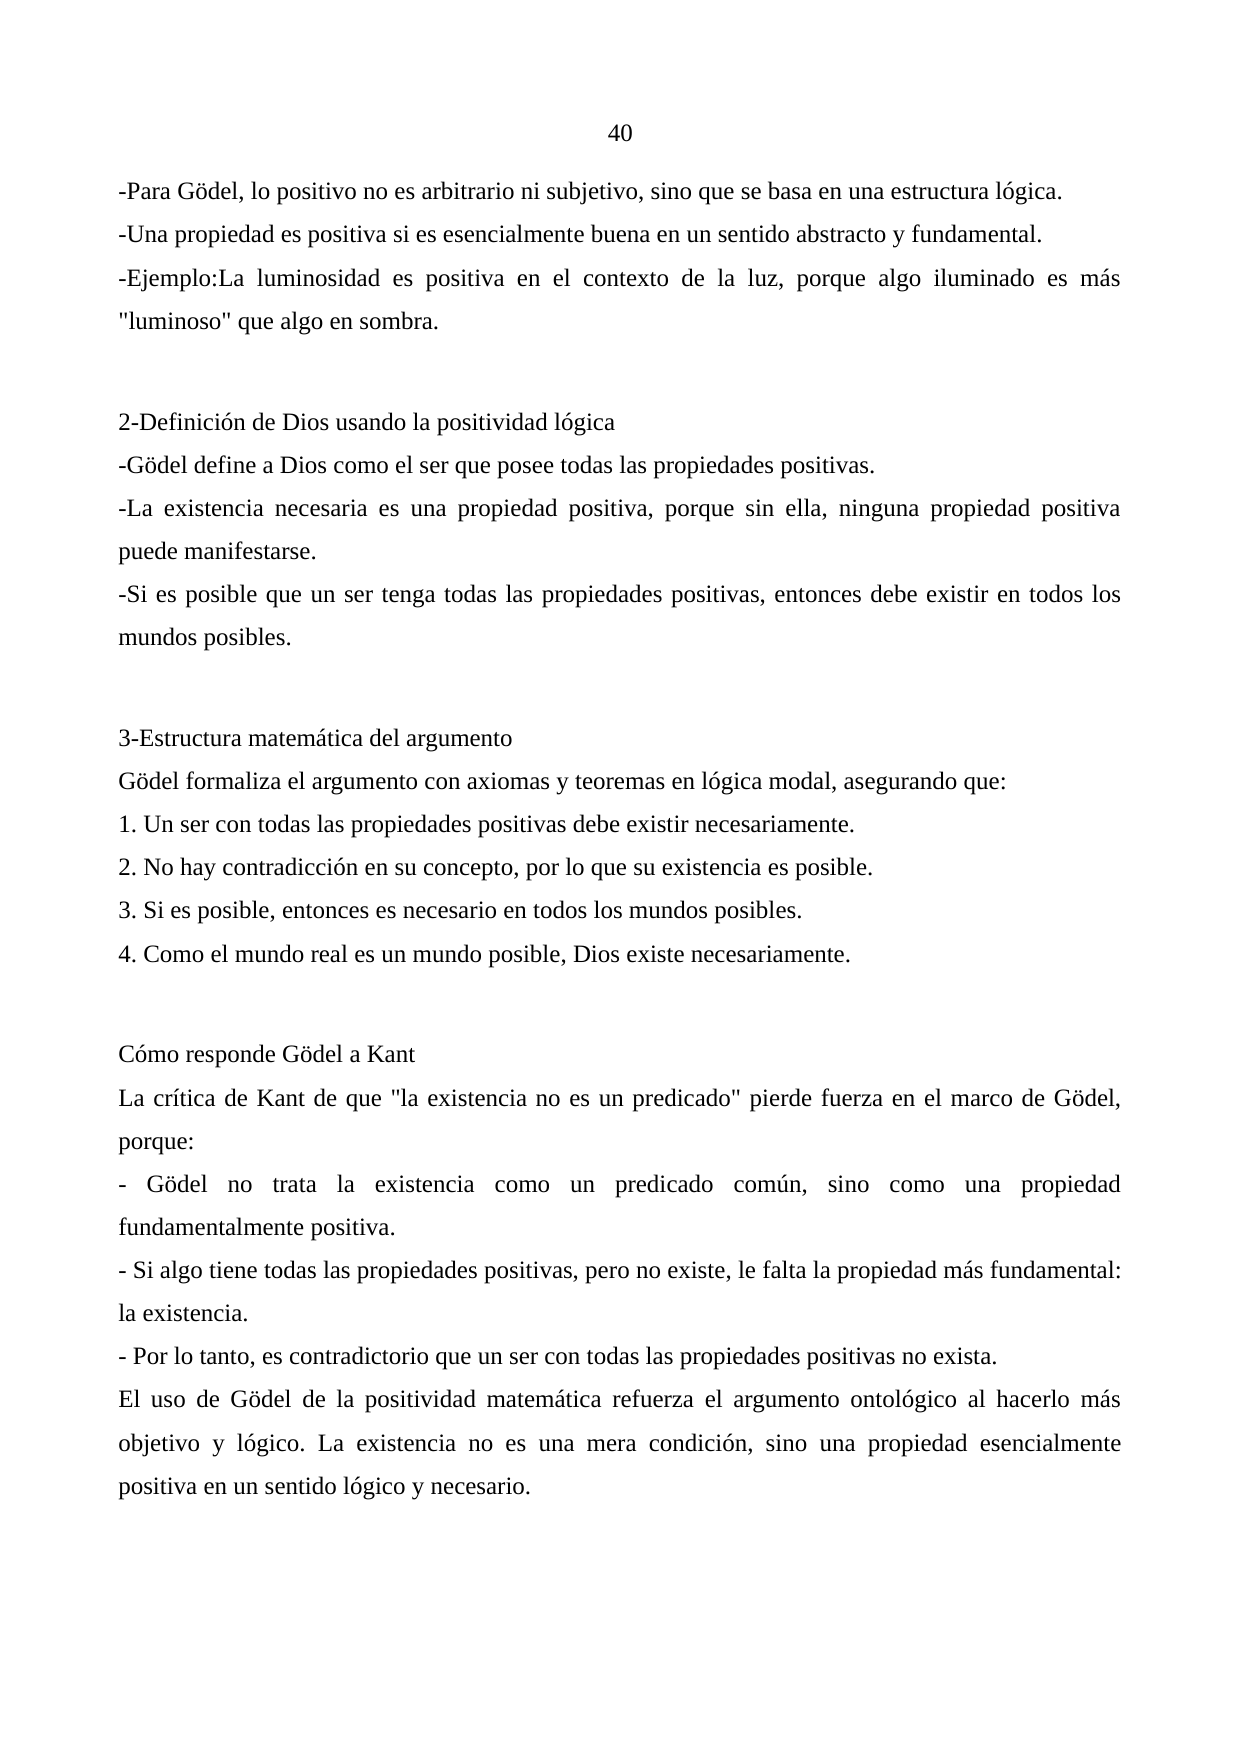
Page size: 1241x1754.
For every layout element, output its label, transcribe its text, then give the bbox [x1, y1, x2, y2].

text Cómo responde Gödel a Kant [118, 1039, 1122, 1068]
text El uso de Gödel de la positividad matemática refuerza el argumento ontológico al hacerlo más objetivo y lógico. La existencia no es una mera condición, sino una propiedad esencialmente positiva en un sentido lógico y necesario. [118, 1384, 1122, 1499]
text - Por lo tanto, es contradictorio que un ser con todas las propiedades positivas no exista. [118, 1341, 1122, 1370]
text Gödel formaliza el argumento con axiomas y teoremas en lógica modal, asegurando que: [118, 766, 1122, 795]
text 3. Si es posible, entonces es necesario en todos los mundos posibles. [118, 896, 1122, 924]
text -Ejemplo:La luminosidad es positiva en el contexto de la luz, porque algo iluminado es más "luminoso" que algo en sombra. [118, 263, 1122, 334]
text La crítica de Kant de que "la existencia no es un predicado" pierde fuerza en el marco de Gödel, porque: [118, 1083, 1122, 1154]
text - Si algo tiene todas las propiedades positivas, pero no existe, le falta la propiedad más fundamental: la existencia. [118, 1255, 1122, 1327]
text 4. Como el mundo real es un mundo posible, Dios existe necesariamente. [118, 939, 1122, 967]
text -Para Gödel, lo positivo no es arbitrario ni subjetivo, sino que se basa en una estructura lógica. [118, 176, 1122, 205]
text 3️-Estructura matemática del argumento [118, 723, 1122, 752]
text -Gödel define a Dios como el ser que posee todas las propiedades positivas. [118, 450, 1122, 478]
text - Gödel no trata la existencia como un predicado común, sino como una propiedad fundamentalmente positiva. [118, 1169, 1122, 1241]
text 2. No hay contradicción en su concepto, por lo que su existencia es posible. [118, 852, 1122, 881]
text 2️-Definición de Dios usando la positividad lógica [118, 407, 1122, 435]
text 1. Un ser con todas las propiedades positivas debe existir necesariamente. [118, 809, 1122, 838]
text -Si es posible que un ser tenga todas las propiedades positivas, entonces debe existir en todos los mundos posibles. [118, 579, 1122, 651]
text -Una propiedad es positiva si es esencialmente buena en un sentido abstracto y fundamental. [118, 219, 1122, 248]
text -La existencia necesaria es una propiedad positiva, porque sin ella, ninguna propiedad positiva puede manifestarse. [118, 493, 1122, 565]
